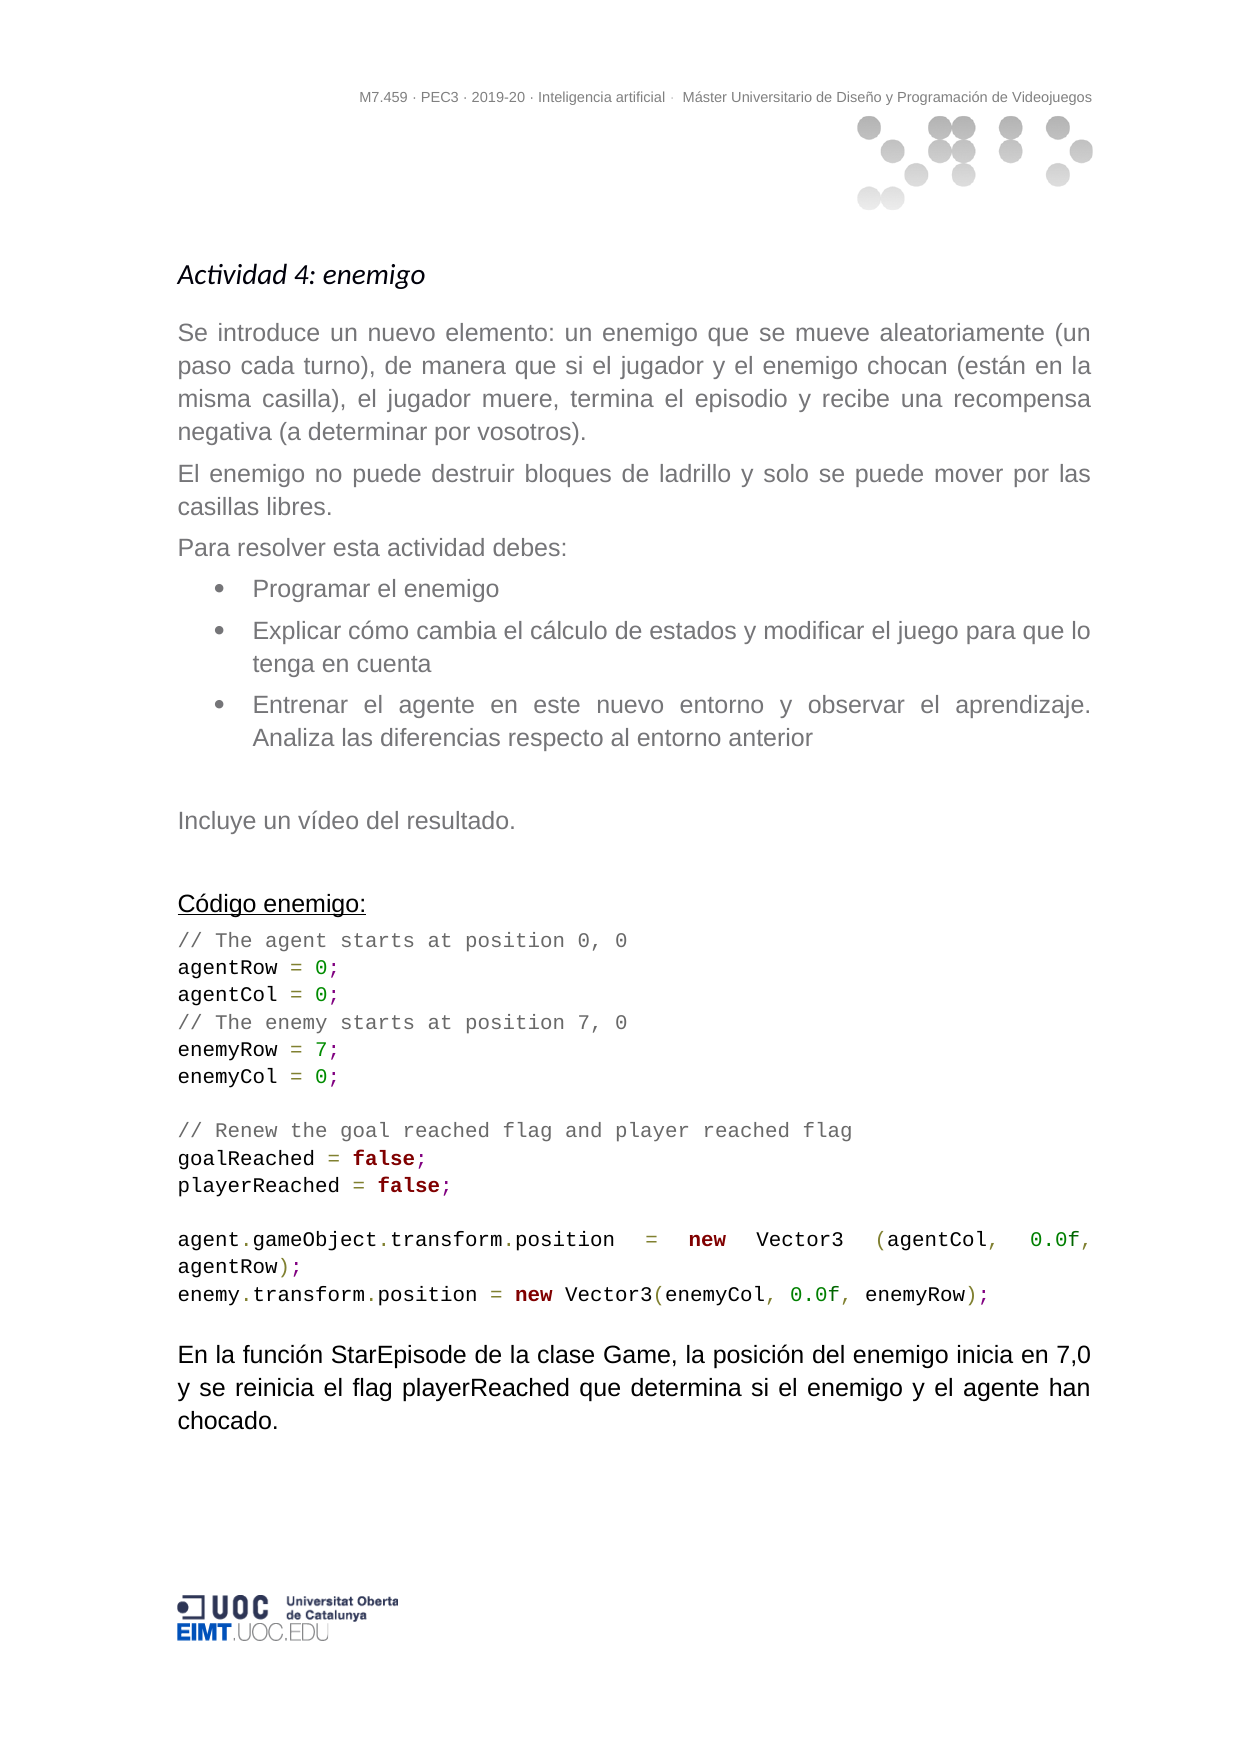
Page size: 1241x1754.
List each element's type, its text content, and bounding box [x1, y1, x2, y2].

text enemy.transform.position = new Vector3(enemyCol, 0.0f, enemyRow); [177, 1283, 1092, 1307]
text // The enemy starts at position 7, 0 [177, 1012, 1092, 1035]
text Para resolver esta actividad debes: [177, 533, 1092, 562]
text El enemigo no puede destruir bloques de ladrillo y solo se puede mover por las casillas libres. [177, 458, 1092, 520]
text // The agent starts at position 0, 0 [177, 930, 1092, 954]
text agentCol = 0; [177, 984, 1092, 1008]
picture [177, 1595, 398, 1622]
text agent.gameObject.transform.position = new Vector3 (agentCol, 0.0f, agentRow); [177, 1229, 1092, 1280]
text Incluye un vídeo del resultado. [177, 806, 1092, 835]
text Actividad 4: enemigo [177, 256, 1092, 292]
text Código enemigo: [177, 889, 1092, 917]
text agentRow = 0; [177, 957, 1092, 981]
text En la función StarEpisode de la clase Game, la posición del enemigo inicia en 7,0 y se reinicia el flag playerReached que determina si el enemigo y el agente han chocado. [177, 1340, 1092, 1435]
text playerReached = false; [177, 1175, 1092, 1198]
list Entrenar el agente en este nuevo entorno y observar el aprendizaje. Analiza las diferencias respecto al entorno anterior [215, 690, 1092, 752]
text // Renew the goal reached flag and player reached flag [177, 1120, 1092, 1144]
list Programar el enemigo [215, 574, 1092, 603]
text enemyCol = 0; [177, 1066, 1092, 1090]
list Explicar cómo cambia el cálculo de estados y modificar el juego para que lo tenga en cuenta [215, 616, 1092, 678]
picture [177, 1623, 329, 1641]
text Se introduce un nuevo elemento: un enemigo que se mueve aleatoriamente (un paso cada turno), de manera que si el jugador y el enemigo chocan (están en la misma casilla), el jugador muere, termina el episodio y recibe una recompensa negativa (a determinar por vosotros). [177, 318, 1092, 446]
picture [857, 105, 1093, 222]
text goalReached = false; [177, 1148, 1092, 1171]
text enemyRow = 7; [177, 1039, 1092, 1062]
